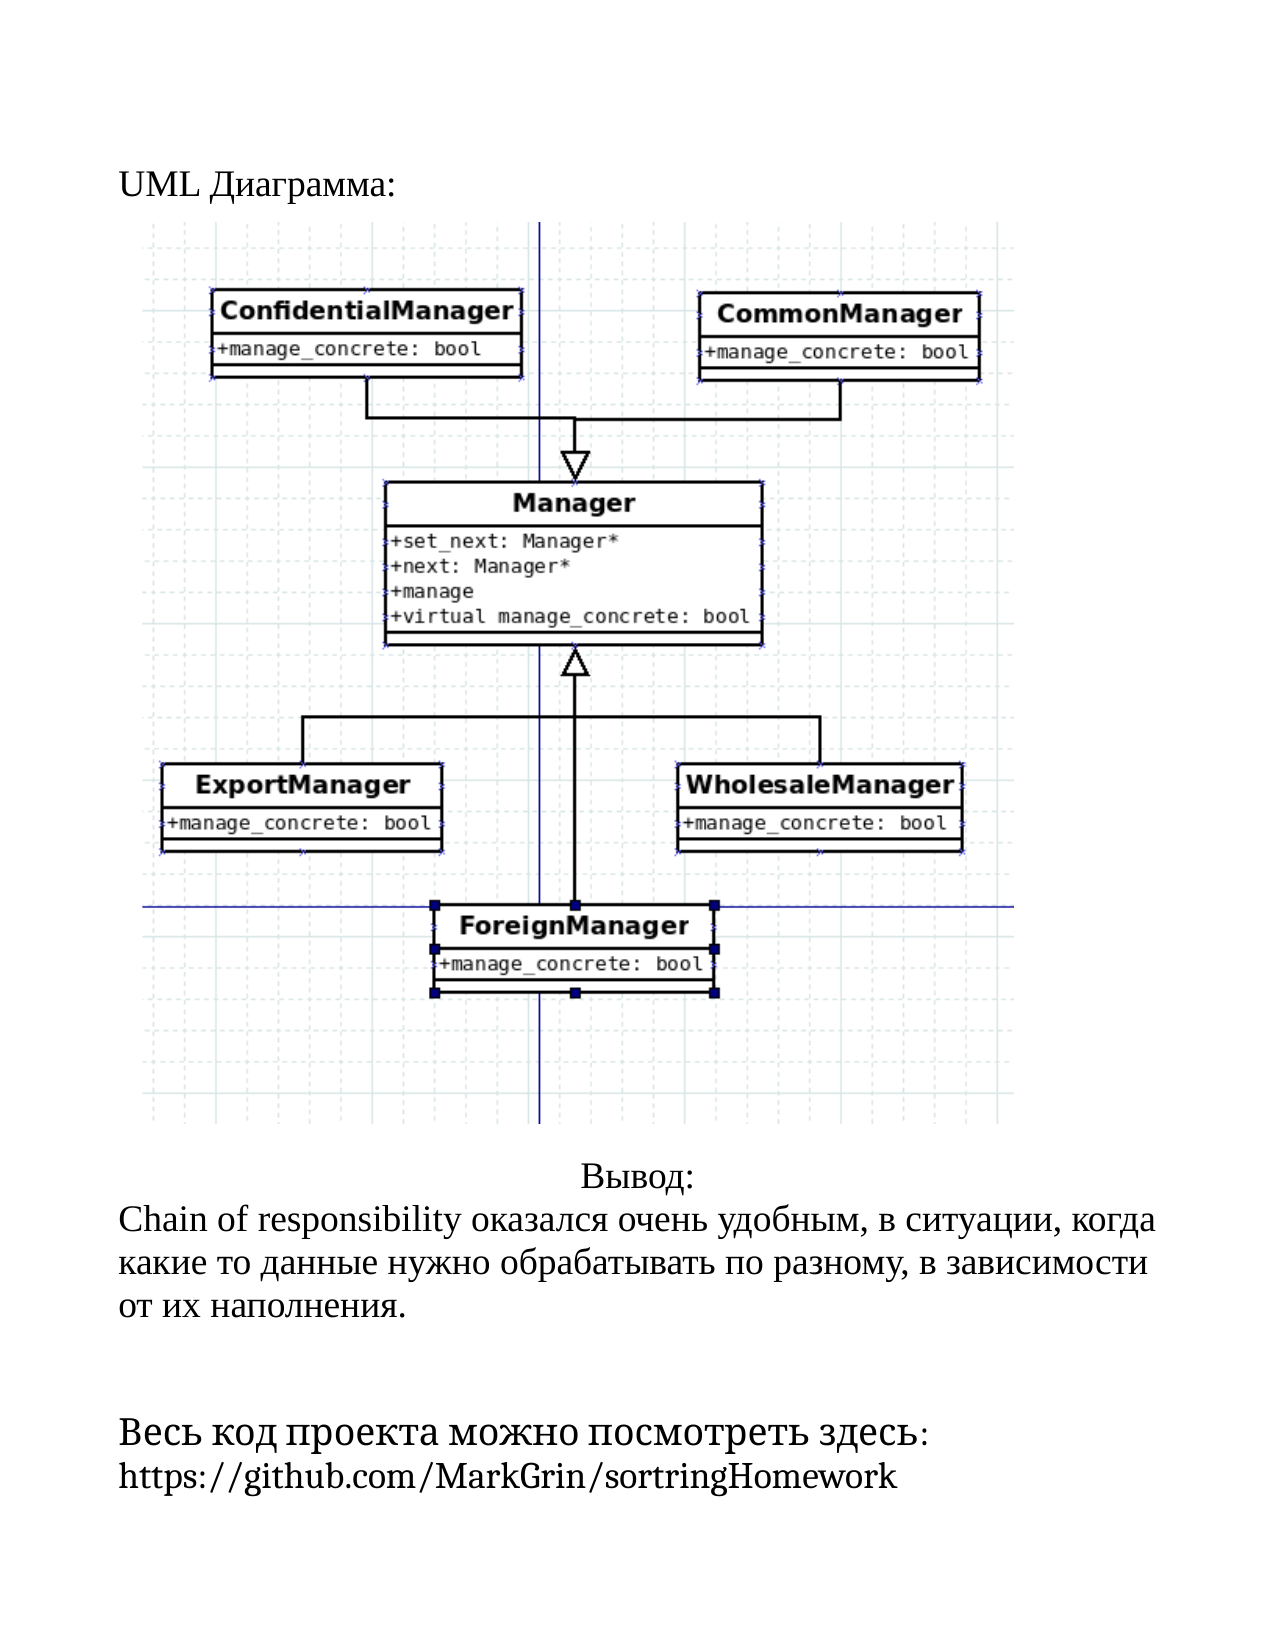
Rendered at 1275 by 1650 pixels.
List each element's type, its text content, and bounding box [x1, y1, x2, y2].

text UML Диаграмма: [118, 161, 1157, 204]
text https://github.com/MarkGrin/sortringHomework [118, 1455, 1157, 1498]
text Chain of responsibility оказался очень удобным, в ситуации, когда какие то данные нужно обрабатывать по разному, в зависимости от их наполнения. [118, 1196, 1157, 1326]
picture [142, 222, 1014, 1124]
text Весь код проекта можно посмотреть здесь: [118, 1412, 1157, 1455]
text Вывод: [118, 1153, 1157, 1196]
